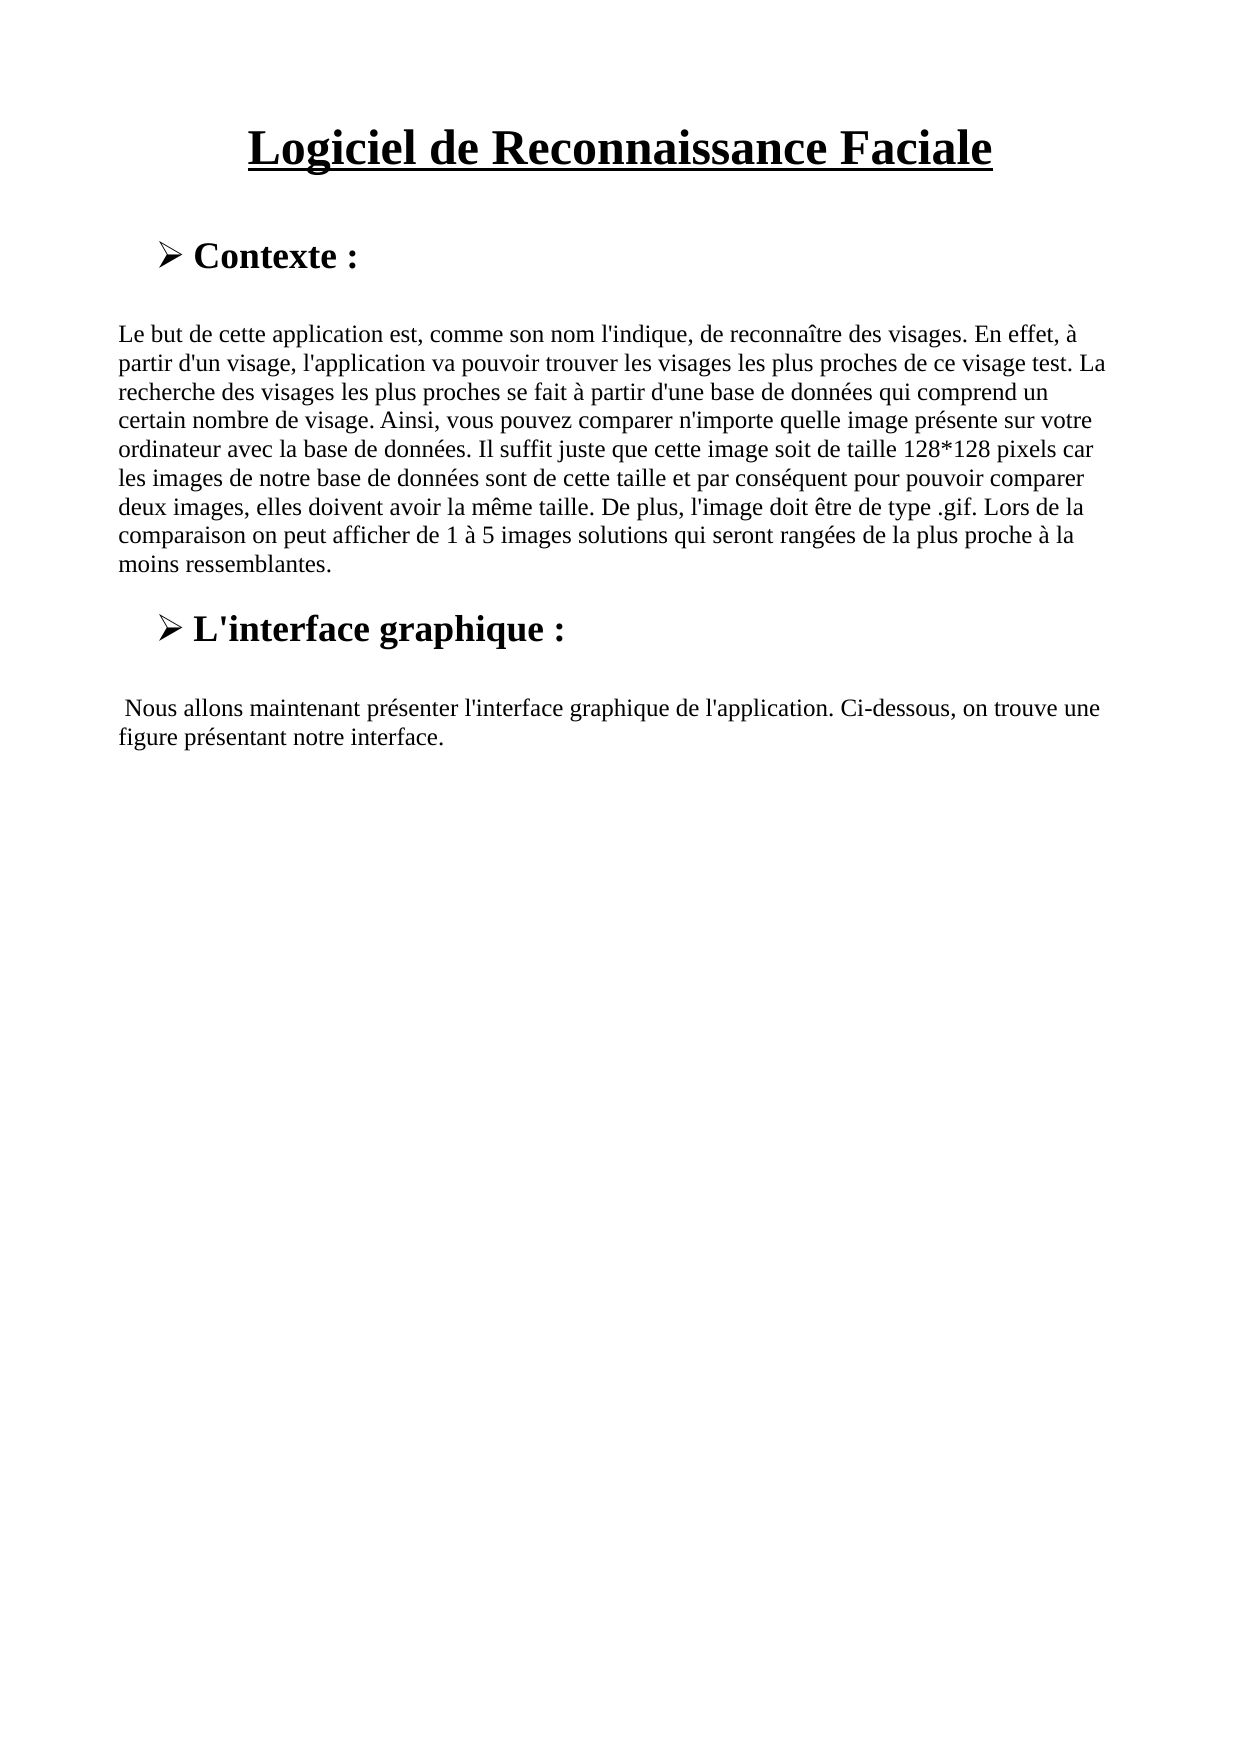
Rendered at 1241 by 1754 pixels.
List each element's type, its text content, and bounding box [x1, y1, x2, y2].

text Nous allons maintenant présenter l'interface graphique de l'application. Ci-dessous, on trouve une figure présentant notre interface. [118, 693, 1122, 751]
list L'interface graphique : [156, 607, 1122, 650]
text Logiciel de Reconnaissance Faciale [118, 118, 1122, 176]
text Le but de cette application est, comme son nom l'indique, de reconnaître des visages. En effet, à partir d'un visage, l'application va pouvoir trouver les visages les plus proches de ce visage test. La recherche des visages les plus proches se fait à partir d'une base de données qui comprend un certain nombre de visage. Ainsi, vous pouvez comparer n'importe quelle image présente sur votre ordinateur avec la base de données. Il suffit juste que cette image soit de taille 128*128 pixels car les images de notre base de données sont de cette taille et par conséquent pour pouvoir comparer deux images, elles doivent avoir la même taille. De plus, l'image doit être de type .gif. Lors de la comparaison on peut afficher de 1 à 5 images solutions qui seront rangées de la plus proche à la moins ressemblantes. [118, 319, 1122, 578]
list Contexte : [156, 233, 1122, 276]
